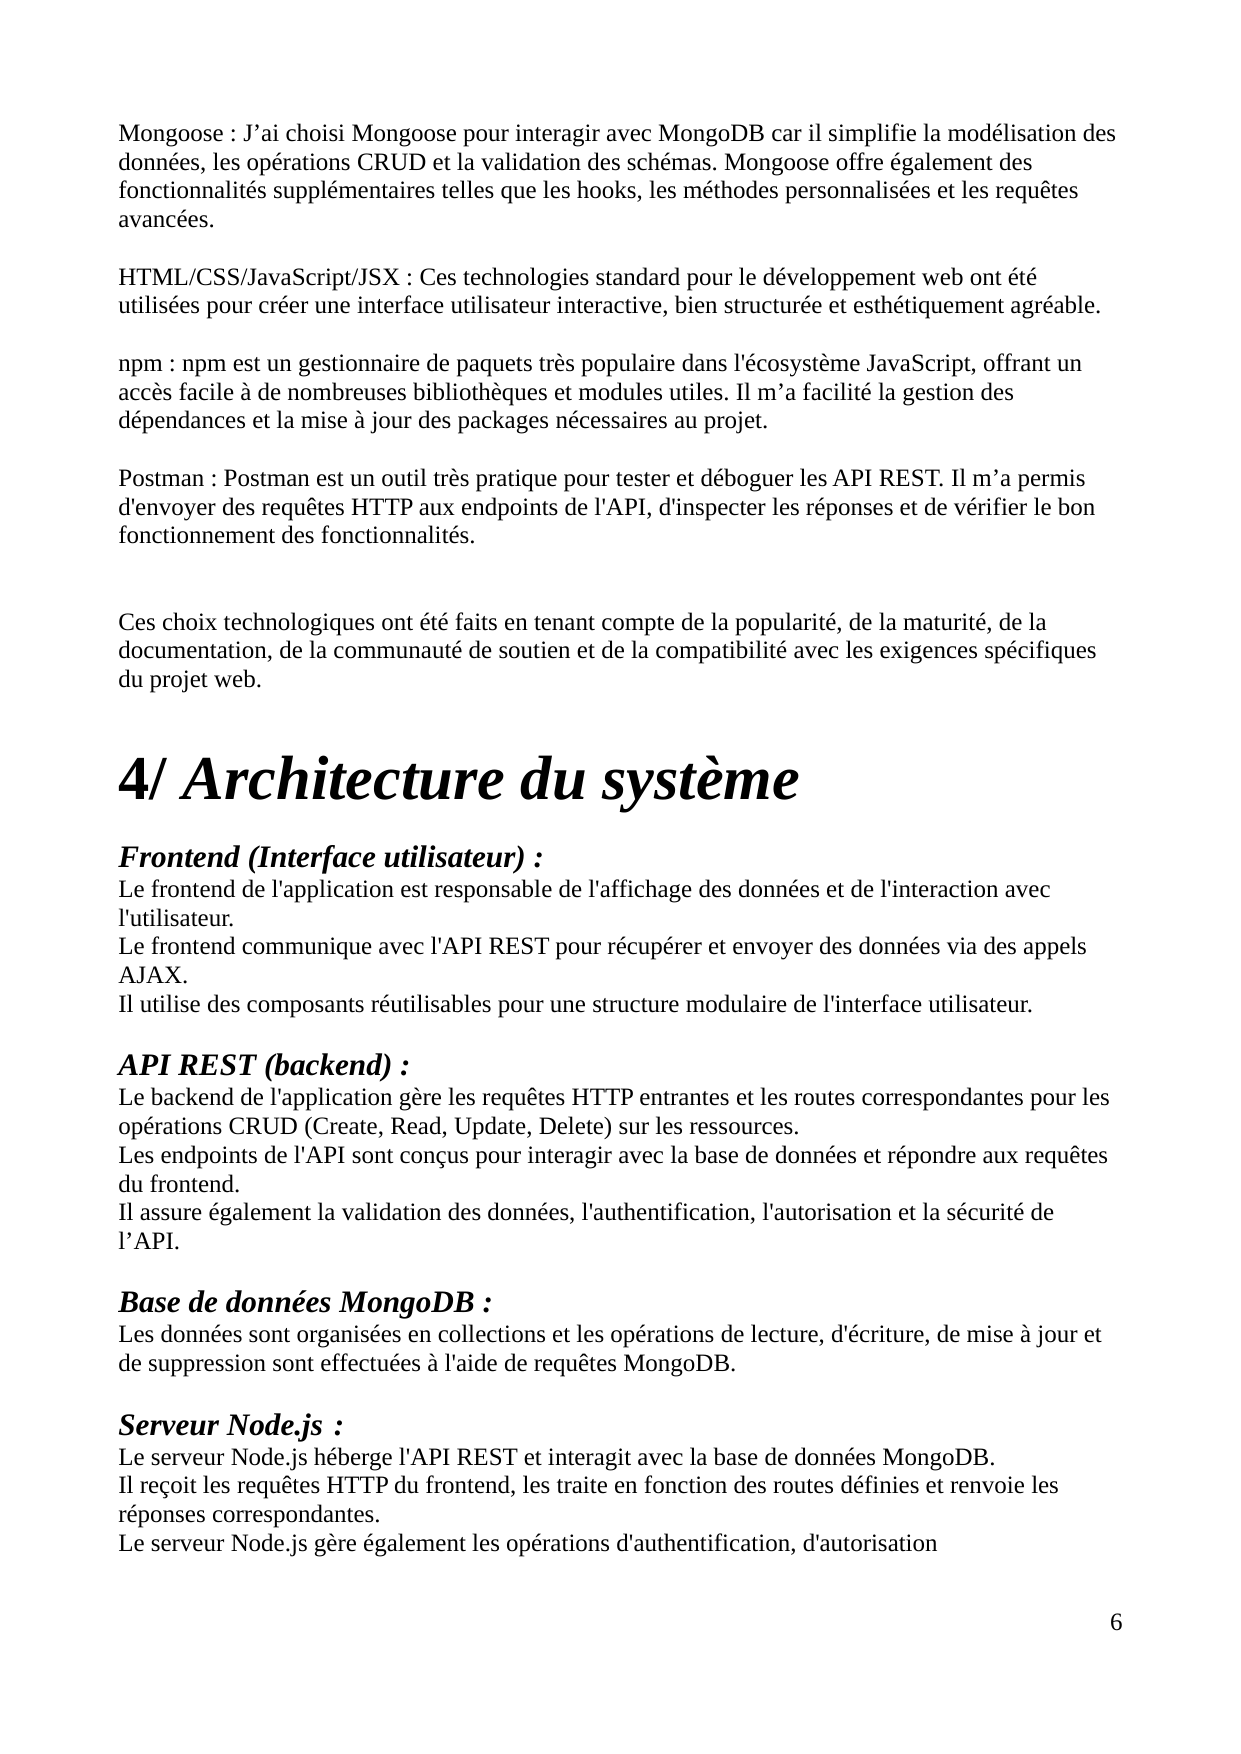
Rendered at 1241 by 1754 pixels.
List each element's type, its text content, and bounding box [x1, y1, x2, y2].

text Le frontend de l'application est responsable de l'affichage des données et de l'interaction avec l'utilisateur. [118, 874, 1122, 931]
text Il reçoit les requêtes HTTP du frontend, les traite en fonction des routes définies et renvoie les réponses correspondantes. [118, 1471, 1122, 1528]
text Frontend (Interface utilisateur) : [118, 838, 1122, 874]
text Le serveur Node.js héberge l'API REST et interagit avec la base de données MongoDB. [118, 1442, 1122, 1471]
text Le serveur Node.js gère également les opérations d'authentification, d'autorisation [118, 1528, 1122, 1557]
text Le backend de l'application gère les requêtes HTTP entrantes et les routes correspondantes pour les opérations CRUD (Create, Read, Update, Delete) sur les ressources. [118, 1082, 1122, 1140]
text Serveur Node.js : [118, 1406, 1122, 1442]
text Base de données MongoDB : [118, 1284, 1122, 1319]
text Postman : Postman est un outil très pratique pour tester et déboguer les API REST. Il m’a permis d'envoyer des requêtes HTTP aux endpoints de l'API, d'inspecter les réponses et de vérifier le bon fonctionnement des fonctionnalités. [118, 463, 1122, 549]
text Le frontend communique avec l'API REST pour récupérer et envoyer des données via des appels AJAX. [118, 931, 1122, 989]
text API REST (backend) : [118, 1046, 1122, 1082]
text Il assure également la validation des données, l'authentification, l'autorisation et la sécurité de l’API. [118, 1197, 1122, 1255]
text HTML/CSS/JavaScript/JSX : Ces technologies standard pour le développement web ont été utilisées pour créer une interface utilisateur interactive, bien structurée et esthétiquement agréable. [118, 262, 1122, 319]
text Mongoose : J’ai choisi Mongoose pour interagir avec MongoDB car il simplifie la modélisation des données, les opérations CRUD et la validation des schémas. Mongoose offre également des fonctionnalités supplémentaires telles que les hooks, les méthodes personnalisées et les requêtes avancées. [118, 118, 1122, 233]
text Les données sont organisées en collections et les opérations de lecture, d'écriture, de mise à jour et de suppression sont effectuées à l'aide de requêtes MongoDB. [118, 1319, 1122, 1377]
text Il utilise des composants réutilisables pour une structure modulaire de l'interface utilisateur. [118, 989, 1122, 1018]
text npm : npm est un gestionnaire de paquets très populaire dans l'écosystème JavaScript, offrant un accès facile à de nombreuses bibliothèques et modules utiles. Il m’a facilité la gestion des dépendances et la mise à jour des packages nécessaires au projet. [118, 348, 1122, 434]
text Les endpoints de l'API sont conçus pour interagir avec la base de données et répondre aux requêtes du frontend. [118, 1140, 1122, 1197]
text Ces choix technologiques ont été faits en tenant compte de la popularité, de la maturité, de la documentation, de la communauté de soutien et de la compatibilité avec les exigences spécifiques du projet web. [118, 607, 1122, 693]
text 4/ Architecture du système [118, 741, 1122, 813]
